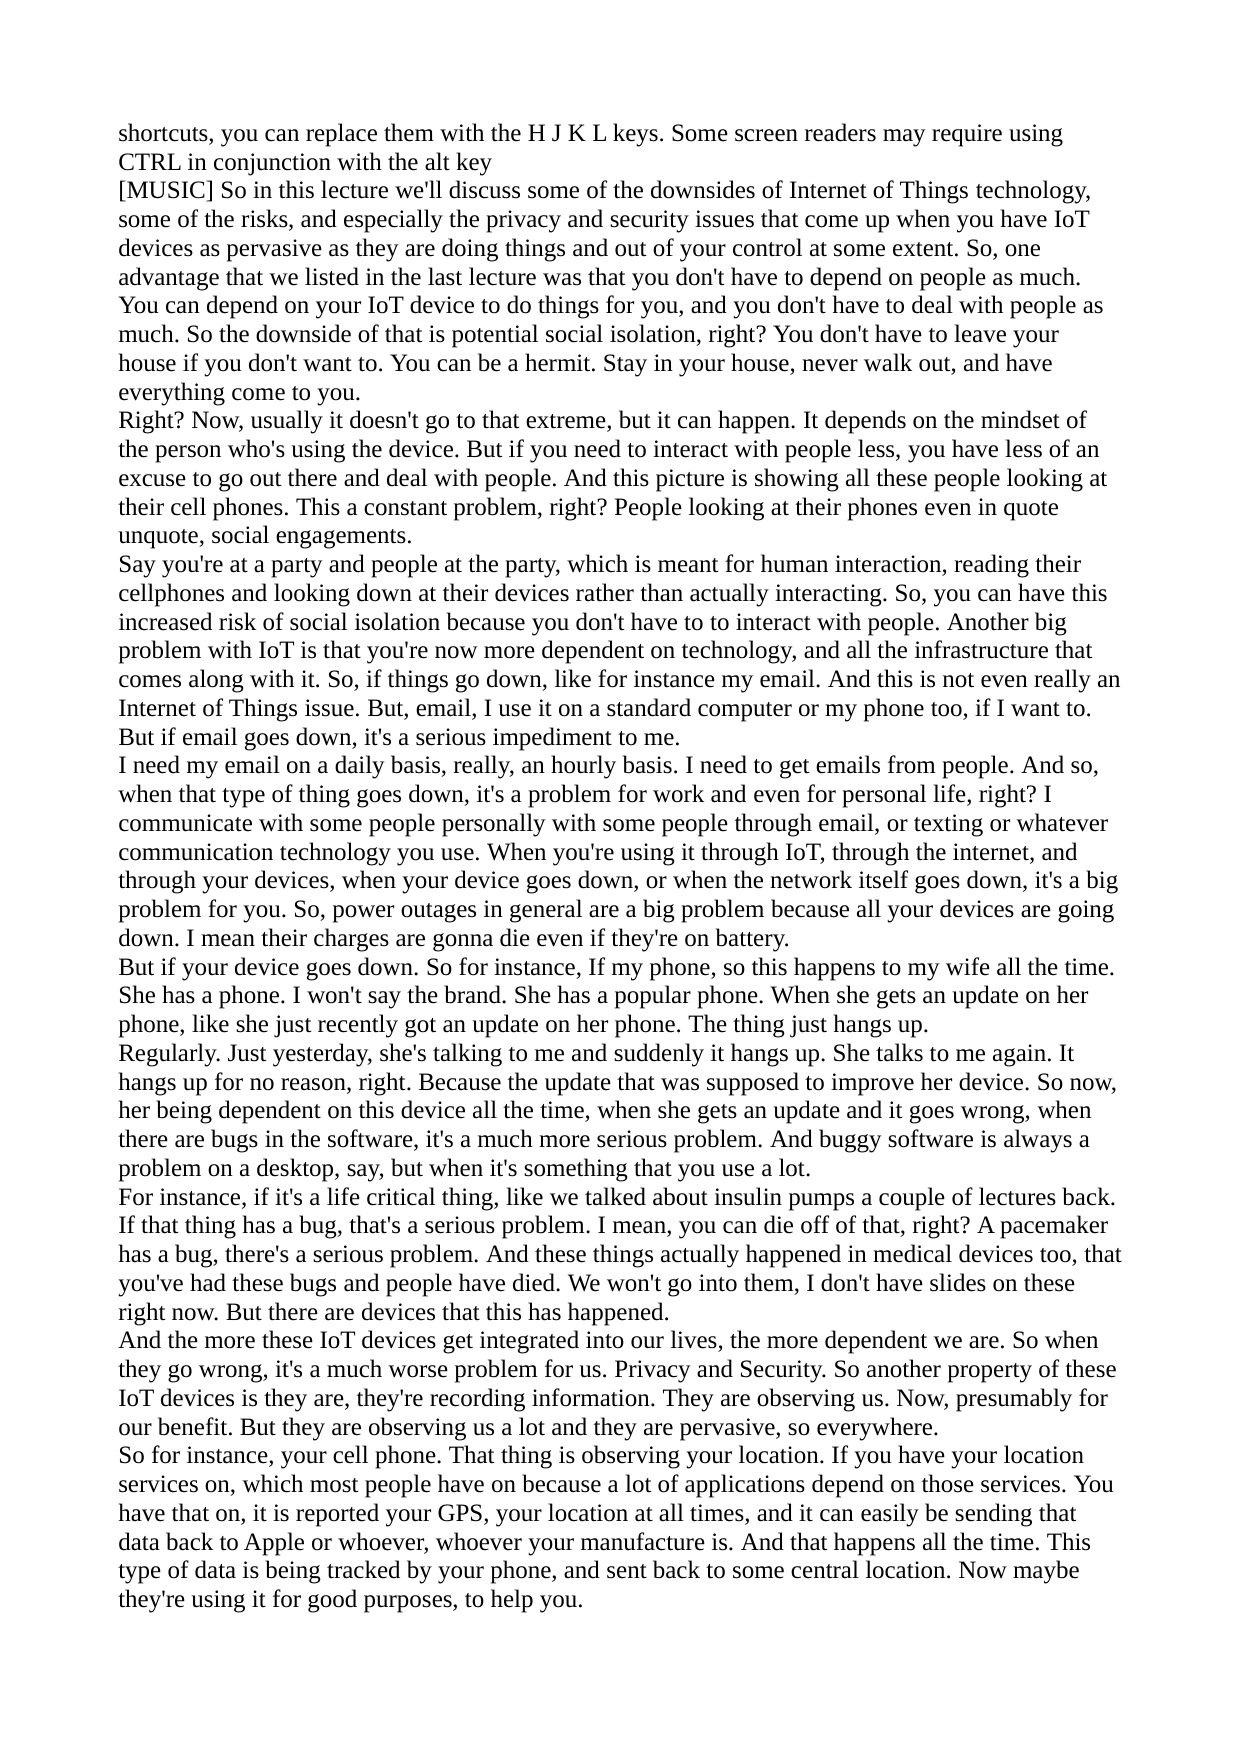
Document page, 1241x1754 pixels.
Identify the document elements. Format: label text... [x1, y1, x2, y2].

text ​Right? ​Now, usually it doesn't go to that extreme, but it can happen. ​It depends on the mindset of the person who's using the device. ​But if you need to interact with people less, ​you have less of an excuse to go out there and deal with people. ​And this picture is showing all these people looking at their cell phones. ​This a constant problem, right? ​People looking at their phones even in quote unquote, social engagements. [118, 406, 1122, 549]
text ​Regularly. Just yesterday, she's talking to me and ​suddenly it hangs up. ​She talks to me again. ​It hangs up for no reason, right. ​Because the update that was supposed to improve her device. ​So now, her being dependent on this device all the time, ​when she gets an update and it goes wrong, ​when there are bugs in the software, it's a much more serious problem. ​And buggy software is always a problem on a desktop, ​say, but when it's something that you use a lot. [118, 1038, 1122, 1182]
text ​[MUSIC] ​So in this lecture we'll discuss some of the downsides of Internet of Things ​technology, some of the risks, and especially the privacy and ​security issues that come up when you have IoT devices as pervasive as they are doing ​things and out of your control at some extent. ​So, one advantage that we listed in the last lecture ​was that you don't have to depend on people as much. ​You can depend on your IoT device to do things for you, and ​you don't have to deal with people as much. ​So the downside of that is potential social isolation, right? ​You don't have to leave your house if you don't want to. ​You can be a hermit. ​Stay in your house, never walk out, and have everything come to you. [118, 176, 1122, 406]
text ​But if your device goes down. ​So for instance, If my phone, so this happens to my wife all the time. ​She has a phone. ​I won't say the brand. ​She has a popular phone. ​When she gets an update on her phone, ​like she just recently got an update on her phone. ​The thing just hangs up. [118, 952, 1122, 1038]
text ​For instance, if it's a life critical thing, ​like we talked about insulin pumps a couple of lectures back. ​If that thing has a bug, that's a serious problem. ​I mean, you can die off of that, right? ​A pacemaker has a bug, there's a serious problem. ​And these things actually happened in medical devices too, ​that you've had these bugs and people have died. ​We won't go into them, I don't have slides on these right now. ​But there are devices that this has happened. [118, 1182, 1122, 1326]
text ​I need my email on a daily basis, really, an hourly basis. ​I need to get emails from people. ​And so, when that type of thing goes down, it's a problem for work and ​even for personal life, right? ​I communicate with some people personally with some people through email, ​or texting or whatever communication technology you use. ​When you're using it through IoT, through the internet, and through your devices, ​when your device goes down, or ​when the network itself goes down, it's a big problem for you. ​So, power outages in general are a big problem ​because all your devices are going down. ​I mean their charges are gonna die even if they're on battery. [118, 751, 1122, 952]
text ​And the more these IoT devices get integrated into our lives, ​the more dependent we are. ​So when they go wrong, it's a much worse problem for us. ​Privacy and Security. ​So another property of these IoT devices is they are, ​they're recording information. ​They are observing us. ​Now, presumably for our benefit. ​But they are observing us a lot and they are pervasive, so everywhere. [118, 1326, 1122, 1441]
text ​So for instance, your cell phone. ​That thing is observing your location. ​If you have your location services on, ​which most people have on because a lot of applications depend on those services. ​You have that on, it is reported your GPS, your location at all times, and it can ​easily be sending that data back to Apple or whoever, whoever your manufacture is. ​And that happens all the time. ​This type of data is being tracked by your phone, and ​sent back to some central location. ​Now maybe they're using it for good purposes, to help you. [118, 1441, 1122, 1613]
text ​Say you're at a party and people at the party, which is meant for ​human interaction, reading their cellphones and ​looking down at their devices rather than actually interacting. ​So, you can have this increased risk of social isolation because you don't have to ​to interact with people. ​Another big problem with IoT is that you're now more dependent on technology, ​and all the infrastructure that comes along with it. ​So, if things go down, like for instance my email. ​And this is not even really an Internet of Things issue. ​But, email, I use it on a standard computer or my phone too, if I want to. ​But if email goes down, it's a serious impediment to me. [118, 549, 1122, 751]
text shortcuts, you can replace them with the H J K L keys. Some screen readers may require using CTRL in conjunction with the alt key [118, 118, 1122, 176]
